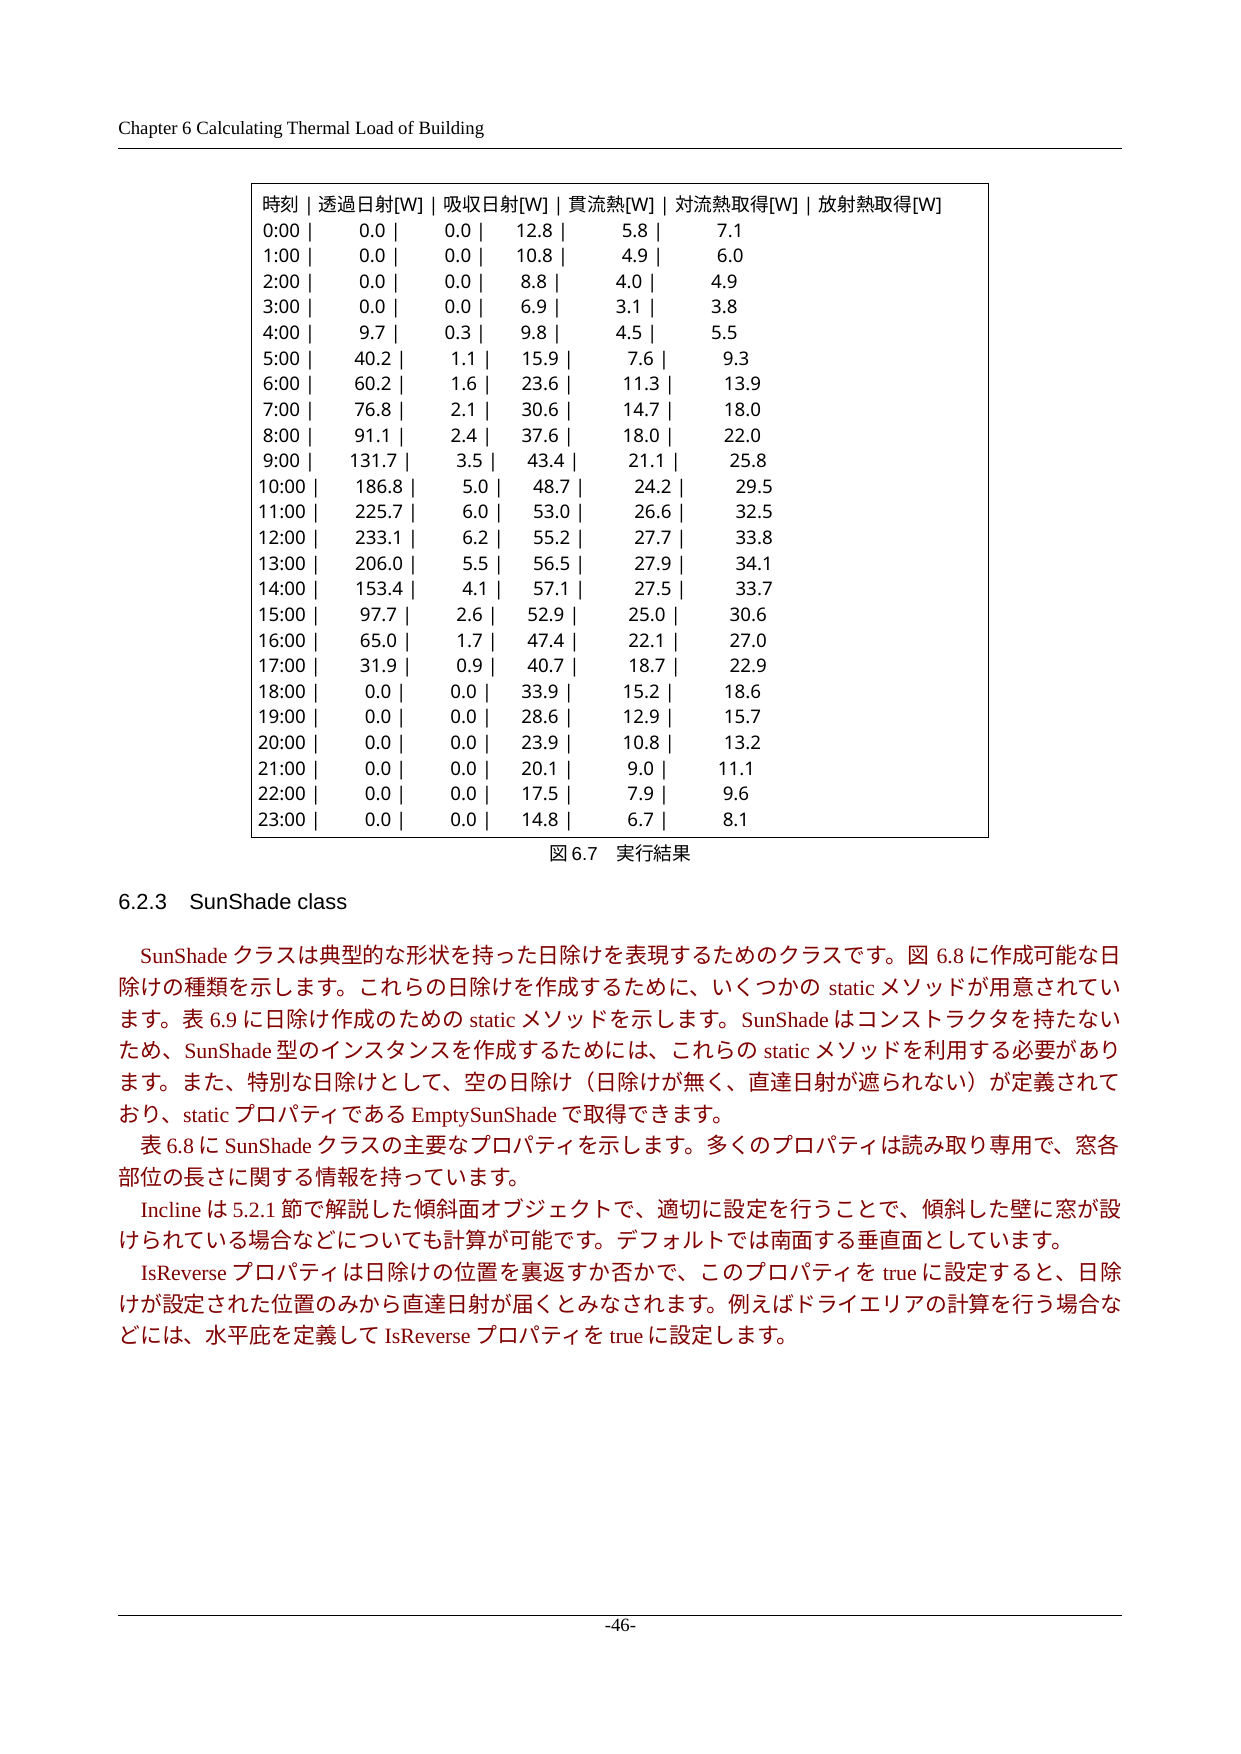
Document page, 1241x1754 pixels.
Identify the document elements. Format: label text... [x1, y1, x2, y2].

text Inclineは5.2.1節で解説した傾斜面オブジェクトで、適切に設定を行うことで、傾斜した壁に窓が設けられている場合などについても計算が可能です。デフォルトでは南面する垂直面としています。 [118, 1192, 1122, 1255]
text SunShadeクラスは典型的な形状を持った日除けを表現するためのクラスです。図6.8に作成可能な日除けの種類を示します。これらの日除けを作成するために、いくつかのstaticメソッドが用意されています。表6.9に日除け作成のためのstaticメソッドを示します。SunShadeはコンストラクタを持たないため、SunShade型のインスタンスを作成するためには、これらのstaticメソッドを利用する必要があります。また、特別な日除けとして、空の日除け（日除けが無く、直達日射が遮られない）が定義されており、staticプロパティであるEmptySunShadeで取得できます。 [118, 938, 1122, 1128]
text 表6.8にSunShadeクラスの主要なプロパティを示します。多くのプロパティは読み取り専用で、窓各部位の長さに関する情報を持っています。 [118, 1128, 1122, 1192]
text 図6.7 実行結果 [252, 184, 988, 837]
subtitle SunShade class [118, 889, 1122, 914]
text IsReverseプロパティは日除けの位置を裏返すか否かで、このプロパティをtrueに設定すると、日除けが設定された位置のみから直達日射が届くとみなされます。例えばドライエリアの計算を行う場合などには、水平庇を定義してIsReverseプロパティをtrueに設定します。 [118, 1255, 1122, 1350]
text 図6.7 実行結果 [252, 838, 988, 865]
